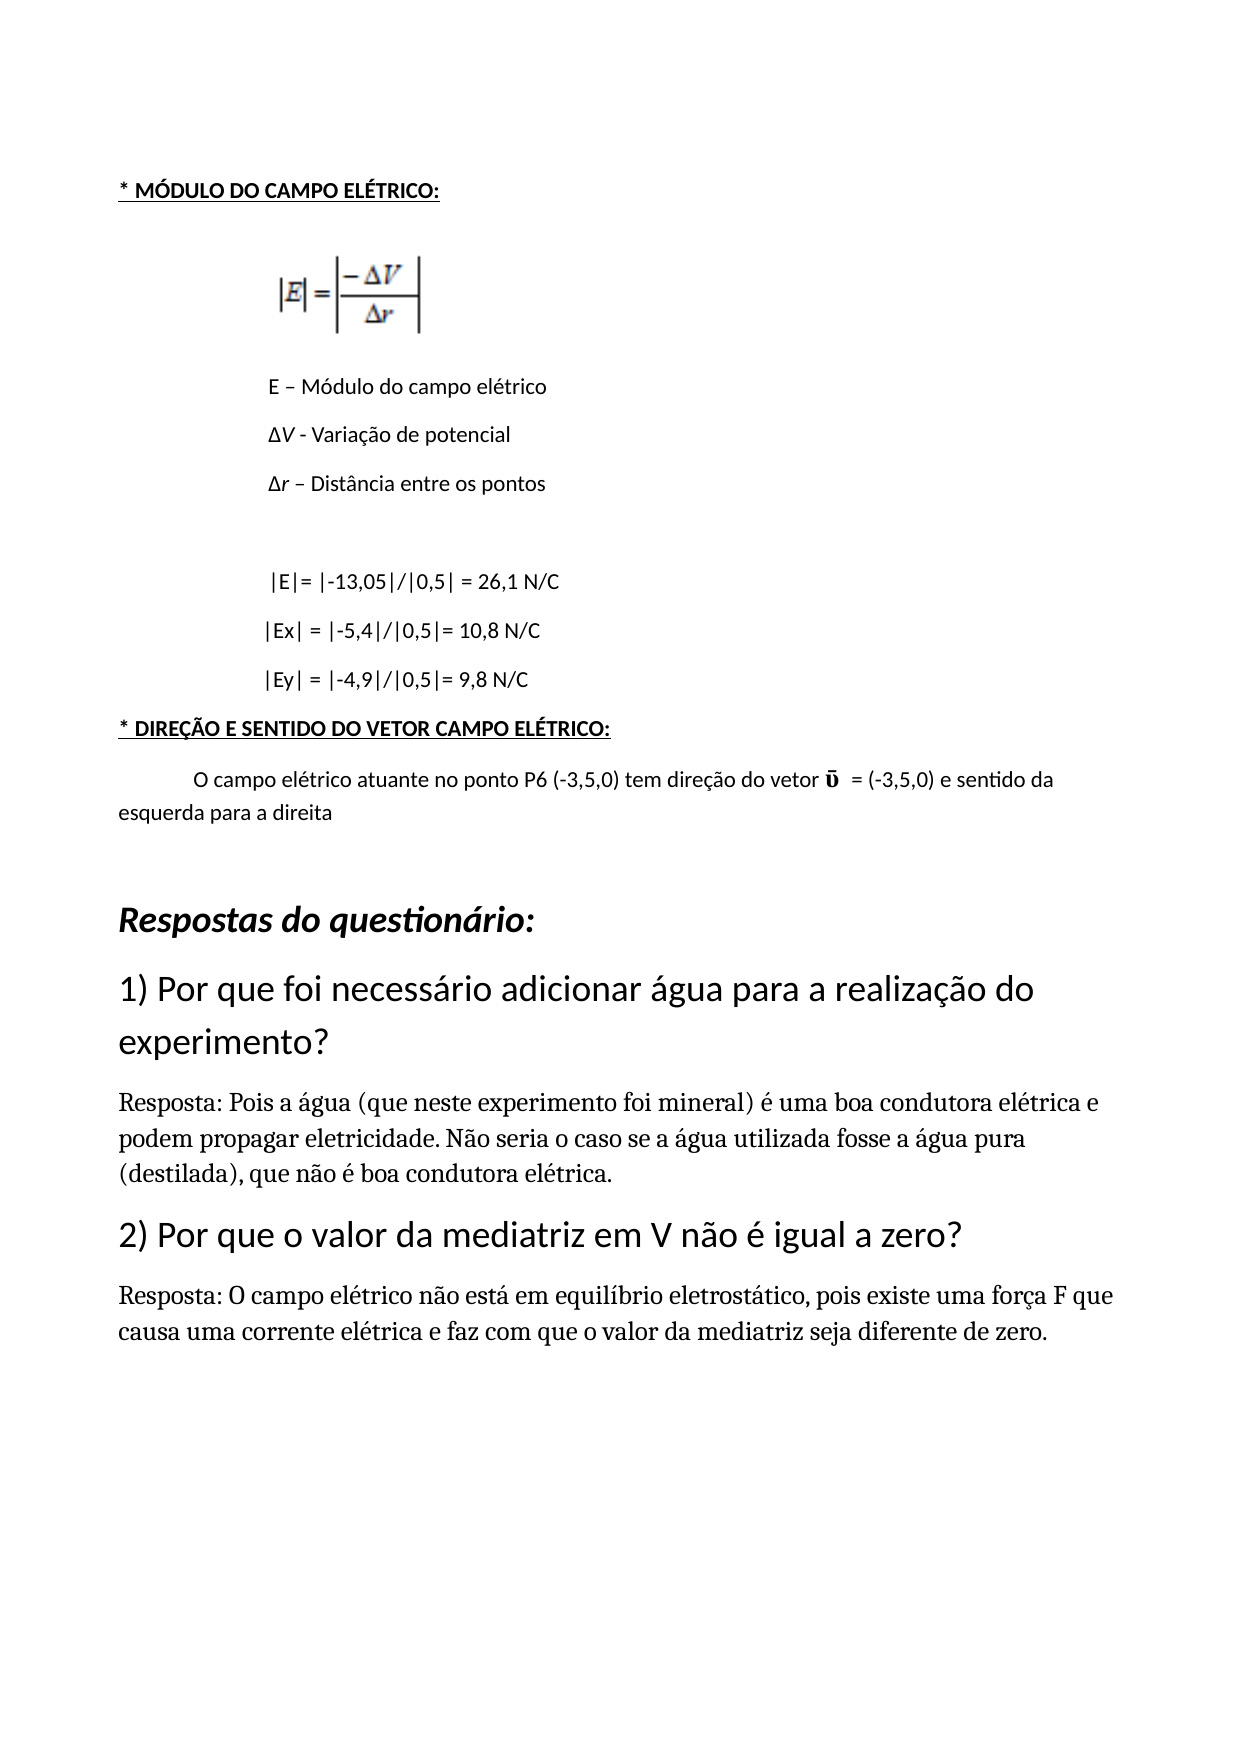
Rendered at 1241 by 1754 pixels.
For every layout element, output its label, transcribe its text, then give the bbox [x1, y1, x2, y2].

text ΔV - Variação de potencial [118, 421, 1122, 449]
text * DIREÇÃO E SENTIDO DO VETOR CAMPO ELÉTRICO: [118, 714, 1122, 742]
text |E|= |-13,05|/|0,5| = 26,1 N/C [118, 567, 1122, 595]
text E – Módulo do campo elétrico [118, 372, 1122, 400]
text 2) Por que o valor da mediatriz em V não é igual a zero? [118, 1211, 1122, 1257]
text |Ey| = |-4,9|/|0,5|= 9,8 N/C [118, 665, 1122, 693]
text Δr – Distância entre os pontos [118, 469, 1122, 497]
text Resposta: O campo elétrico não está em equilíbrio eletrostático, pois existe uma força F que causa uma corrente elétrica e faz com que o valor da mediatriz seja diferente de zero. [118, 1280, 1122, 1347]
picture [271, 244, 440, 349]
text * MÓDULO DO CAMPO ELÉTRICO: [118, 176, 1122, 204]
text Respostas do questionário: [118, 896, 1122, 941]
text O campo elétrico atuante no ponto P6 (-3,5,0) tem direção do vetor ῡ = (-3,5,0) e sentido da esquerda para a direita [118, 763, 1122, 826]
text 1) Por que foi necessário adicionar água para a realização do experimento? [118, 965, 1122, 1063]
text Resposta: Pois a água (que neste experimento foi mineral) é uma boa condutora elétrica e podem propagar eletricidade. Não seria o caso se a água utilizada fosse a água pura (destilada), que não é boa condutora elétrica. [118, 1087, 1122, 1190]
text |Ex| = |-5,4|/|0,5|= 10,8 N/C [118, 616, 1122, 644]
